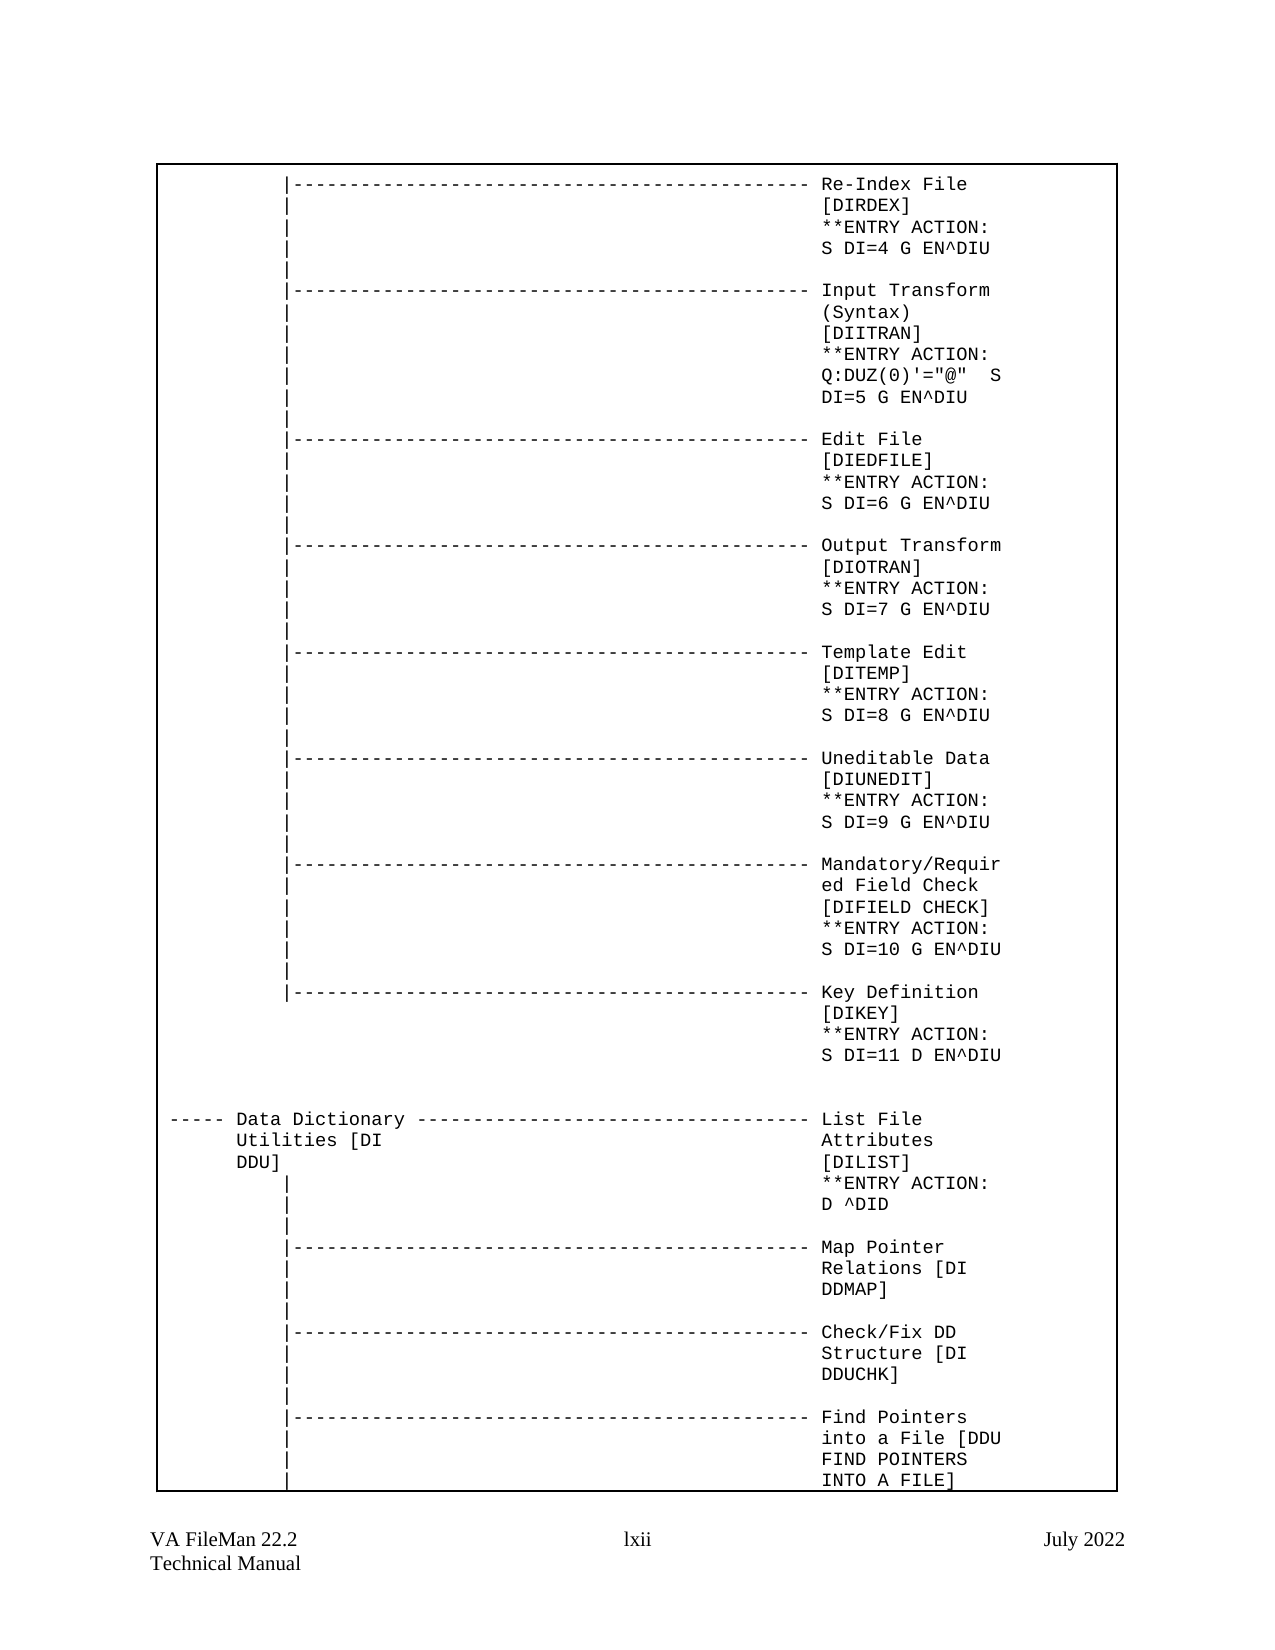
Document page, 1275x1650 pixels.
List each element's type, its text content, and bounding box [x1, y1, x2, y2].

text | [DIITRAN] [158, 311, 1116, 332]
text | S DI=6 G EN^DIU [158, 481, 1116, 502]
text |---------------------------------------------- Find Pointers [158, 1395, 1116, 1416]
text | Structure [DI [158, 1331, 1116, 1352]
text |---------------------------------------------- Map Pointer [158, 1225, 1116, 1246]
text | Q:DUZ(0)'="@" S [158, 354, 1116, 375]
text |---------------------------------------------- Input Transform [158, 269, 1116, 290]
text | S DI=7 G EN^DIU [158, 587, 1116, 609]
text | **ENTRY ACTION: [158, 672, 1116, 694]
text DDU] [DILIST] [158, 1140, 1116, 1161]
text | [158, 715, 1116, 736]
text | **ENTRY ACTION: [158, 460, 1116, 481]
text **ENTRY ACTION: [158, 1012, 1116, 1034]
text | **ENTRY ACTION: [158, 332, 1116, 354]
text | FIND POINTERS [158, 1437, 1116, 1459]
text | [DIFIELD CHECK] [158, 885, 1116, 906]
text | into a File [DDU [158, 1416, 1116, 1437]
text |---------------------------------------------- Output Transform [158, 524, 1116, 545]
text | Relations [DI [158, 1246, 1116, 1267]
text | [158, 821, 1116, 842]
text | [DIUNEDIT] [158, 757, 1116, 779]
text | S DI=4 G EN^DIU [158, 226, 1116, 247]
text | [158, 1289, 1116, 1310]
text | DI=5 G EN^DIU [158, 375, 1116, 396]
text | [DIOTRAN] [158, 545, 1116, 566]
text | **ENTRY ACTION: [158, 906, 1116, 927]
text | **ENTRY ACTION: [158, 779, 1116, 800]
text |---------------------------------------------- Key Definition [158, 970, 1116, 991]
text | **ENTRY ACTION: [158, 1161, 1116, 1182]
text | [158, 247, 1116, 269]
text | [158, 502, 1116, 524]
text ----- Data Dictionary ----------------------------------- List File [158, 1097, 1116, 1119]
text |---------------------------------------------- Re-Index File [158, 165, 1116, 184]
text |---------------------------------------------- Template Edit [158, 630, 1116, 651]
text |---------------------------------------------- Edit File [158, 417, 1116, 439]
text | [158, 1204, 1116, 1225]
text Utilities [DI Attributes [158, 1119, 1116, 1140]
text |---------------------------------------------- Check/Fix DD [158, 1310, 1116, 1331]
text | [158, 949, 1116, 970]
text | [DITEMP] [158, 651, 1116, 672]
text | [DIRDEX] [158, 184, 1116, 205]
text | [158, 609, 1116, 630]
text | INTO A FILE] [158, 1459, 1116, 1490]
text |---------------------------------------------- Mandatory/Requir [158, 842, 1116, 864]
text | S DI=8 G EN^DIU [158, 694, 1116, 715]
text [DIKEY] [158, 991, 1116, 1012]
text | **ENTRY ACTION: [158, 205, 1116, 226]
text | S DI=10 G EN^DIU [158, 927, 1116, 949]
text | [158, 396, 1116, 417]
text | S DI=9 G EN^DIU [158, 800, 1116, 821]
text | [158, 1374, 1116, 1395]
text |---------------------------------------------- Uneditable Data [158, 736, 1116, 757]
text | DDMAP] [158, 1267, 1116, 1289]
text | [DIEDFILE] [158, 439, 1116, 460]
text | DDUCHK] [158, 1352, 1116, 1374]
text | ed Field Check [158, 864, 1116, 885]
text S DI=11 D EN^DIU [158, 1034, 1116, 1067]
text | D ^DID [158, 1182, 1116, 1204]
text | **ENTRY ACTION: [158, 566, 1116, 587]
text | (Syntax) [158, 290, 1116, 311]
